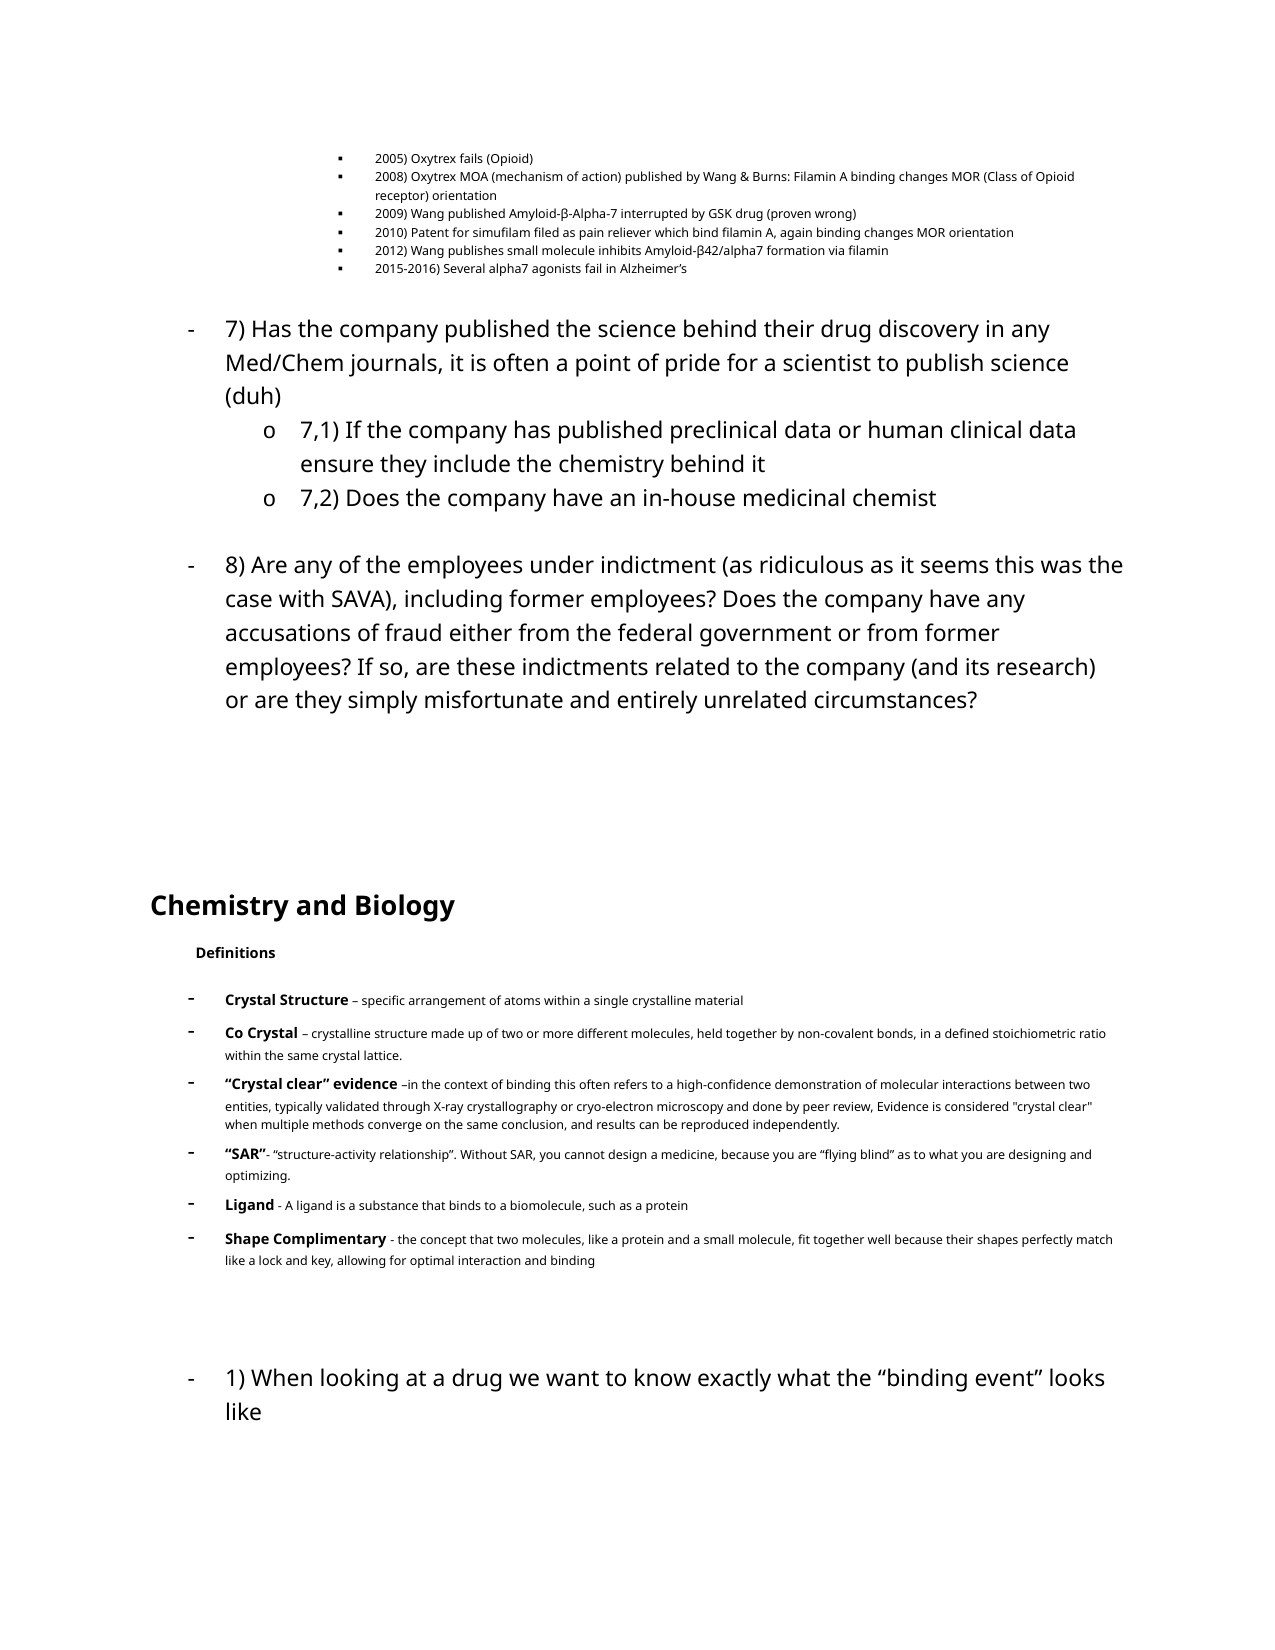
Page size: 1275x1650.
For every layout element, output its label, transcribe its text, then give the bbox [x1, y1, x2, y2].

list “SAR”- “structure-activity relationship”. Without SAR, you cannot design a medicine, because you are “flying blind” as to what you are designing and optimizing. [187, 1135, 1125, 1184]
text Chemistry and Biology [150, 886, 1125, 923]
list 8) Are any of the employees under indictment (as ridiculous as it seems this was the case with SAVA), including former employees? Does the company have any accusations of fraud either from the federal government or from former employees? If so, are these indictments related to the company (and its research) or are they simply misfortunate and entirely unrelated circumstances? [187, 549, 1125, 716]
list 2009) Wang published Amyloid-β-Alpha-7 interrupted by GSK drug (proven wrong) [337, 205, 1125, 222]
list 2015-2016) Several alpha7 agonists fail in Alzheimer’s [337, 261, 1125, 278]
list 7,2) Does the company have an in-house medicinal chemist [262, 482, 1125, 513]
list “Crystal clear” evidence –in the context of binding this often refers to a high-confidence demonstration of molecular interactions between two entities, typically validated through X-ray crystallography or cryo-electron microscopy and done by peer review, Evidence is considered "crystal clear" when multiple methods converge on the same conclusion, and results can be reproduced independently. [187, 1065, 1125, 1133]
list 2010) Patent for simufilam filed as pain reliever which bind filamin A, again binding changes MOR orientation [337, 224, 1125, 241]
list Ligand - A ligand is a substance that binds to a biomolecule, such as a protein [187, 1186, 1125, 1217]
list 7) Has the company published the science behind their drug discovery in any Med/Chem journals, it is often a point of pride for a scientist to publish science (duh) [187, 313, 1125, 412]
text Definitions [150, 942, 1125, 962]
list Shape Complimentary - the concept that two molecules, like a protein and a small molecule, fit together well because their shapes perfectly match like a lock and key, allowing for optimal interaction and binding [187, 1219, 1125, 1269]
list Co Crystal – crystalline structure made up of two or more different molecules, held together by non-covalent bonds, in a defined stoichiometric ratio within the same crystal lattice. [187, 1014, 1125, 1064]
list 7,1) If the company has published preclinical data or human clinical data ensure they include the chemistry behind it [262, 414, 1125, 479]
list 2008) Oxytrex MOA (mechanism of action) published by Wang & Burns: Filamin A binding changes MOR (Class of Opioid receptor) orientation [337, 168, 1125, 204]
list 2012) Wang publishes small molecule inhibits Amyloid-β42/alpha7 formation via filamin [337, 242, 1125, 259]
list 2005) Oxytrex fails (Opioid) [337, 150, 1125, 167]
list Crystal Structure – specific arrangement of atoms within a single crystalline material [187, 981, 1125, 1012]
list 1) When looking at a drug we want to know exactly what the “binding event” looks like [187, 1362, 1125, 1427]
